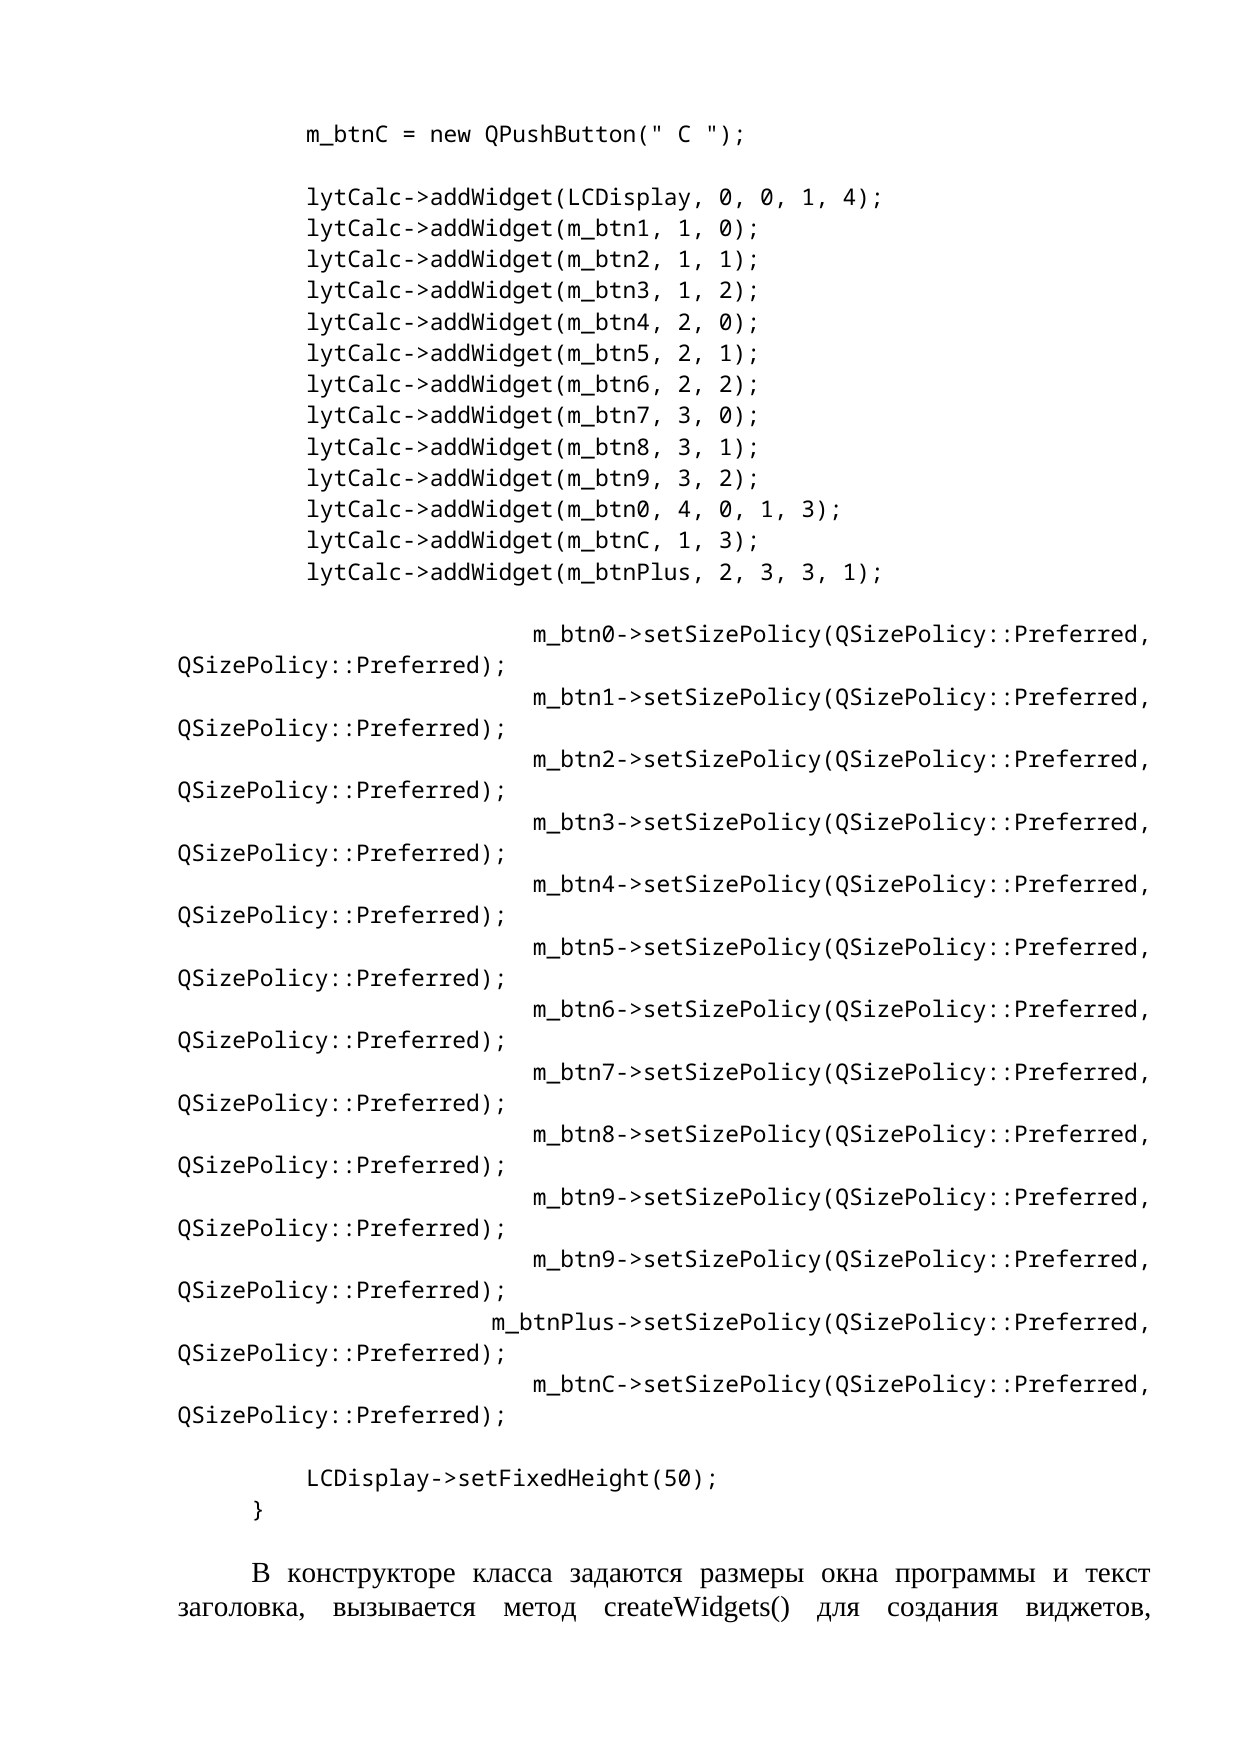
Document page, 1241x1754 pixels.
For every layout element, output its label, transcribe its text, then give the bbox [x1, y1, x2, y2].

text lytCalc->addWidget(m_btn5, 2, 1); [177, 337, 1152, 368]
text m_btn3->setSizePolicy(QSizePolicy::Preferred, QSizePolicy::Preferred); [177, 806, 1152, 868]
text lytCalc->addWidget(LCDisplay, 0, 0, 1, 4); [177, 181, 1152, 212]
text m_btn9->setSizePolicy(QSizePolicy::Preferred, QSizePolicy::Preferred); [177, 1243, 1152, 1306]
text m_btnPlus->setSizePolicy(QSizePolicy::Preferred, QSizePolicy::Preferred); [177, 1306, 1152, 1368]
text m_btn0->setSizePolicy(QSizePolicy::Preferred, QSizePolicy::Preferred); [177, 618, 1152, 681]
text LCDisplay->setFixedHeight(50); [177, 1462, 1152, 1493]
text m_btn7->setSizePolicy(QSizePolicy::Preferred, QSizePolicy::Preferred); [177, 1056, 1152, 1118]
text m_btn9->setSizePolicy(QSizePolicy::Preferred, QSizePolicy::Preferred); [177, 1181, 1152, 1243]
text m_btnC = new QPushButton(" C "); [177, 118, 1152, 149]
text m_btn5->setSizePolicy(QSizePolicy::Preferred, QSizePolicy::Preferred); [177, 931, 1152, 993]
text lytCalc->addWidget(m_btn3, 1, 2); [177, 274, 1152, 306]
text m_btn4->setSizePolicy(QSizePolicy::Preferred, QSizePolicy::Preferred); [177, 868, 1152, 931]
text lytCalc->addWidget(m_btn6, 2, 2); [177, 368, 1152, 399]
text } [177, 1493, 1152, 1524]
text lytCalc->addWidget(m_btn0, 4, 0, 1, 3); [177, 493, 1152, 524]
text lytCalc->addWidget(m_btnPlus, 2, 3, 3, 1); [177, 556, 1152, 587]
text lytCalc->addWidget(m_btn1, 1, 0); [177, 212, 1152, 243]
text lytCalc->addWidget(m_btn4, 2, 0); [177, 306, 1152, 337]
text m_btn1->setSizePolicy(QSizePolicy::Preferred, QSizePolicy::Preferred); [177, 681, 1152, 743]
text lytCalc->addWidget(m_btn7, 3, 0); [177, 399, 1152, 431]
text lytCalc->addWidget(m_btn9, 3, 2); [177, 462, 1152, 493]
text lytCalc->addWidget(m_btnC, 1, 3); [177, 524, 1152, 556]
text В конструкторе класса задаются размеры окна программы и текст заголовка, вызывается метод createWidgets() для создания виджетов, [177, 1556, 1152, 1623]
text m_btn6->setSizePolicy(QSizePolicy::Preferred, QSizePolicy::Preferred); [177, 993, 1152, 1056]
text m_btn8->setSizePolicy(QSizePolicy::Preferred, QSizePolicy::Preferred); [177, 1118, 1152, 1181]
text lytCalc->addWidget(m_btn8, 3, 1); [177, 431, 1152, 462]
text m_btn2->setSizePolicy(QSizePolicy::Preferred, QSizePolicy::Preferred); [177, 743, 1152, 806]
text m_btnC->setSizePolicy(QSizePolicy::Preferred, QSizePolicy::Preferred); [177, 1368, 1152, 1431]
text lytCalc->addWidget(m_btn2, 1, 1); [177, 243, 1152, 274]
